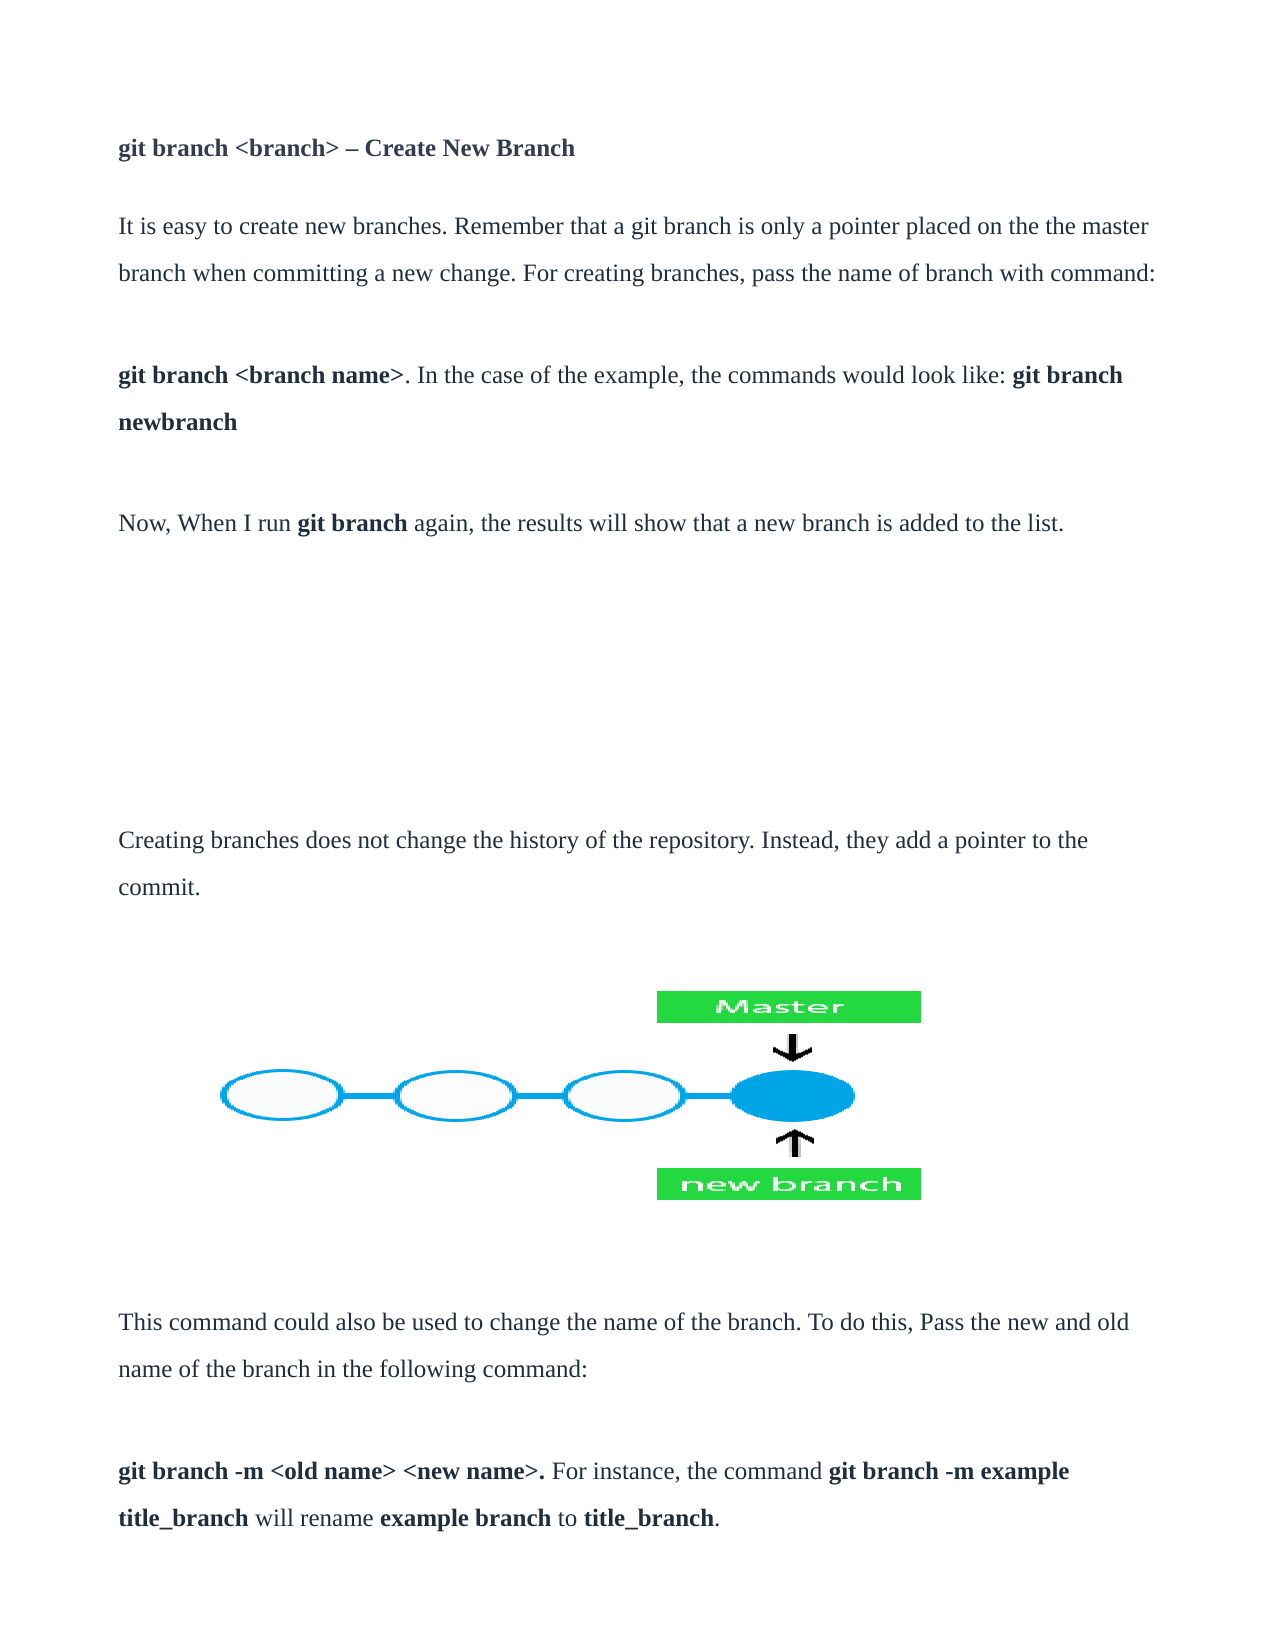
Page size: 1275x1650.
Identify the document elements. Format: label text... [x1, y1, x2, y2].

text Now, When I run git branch again, the results will show that a new branch is added to the list. [118, 490, 1157, 537]
picture [118, 955, 1029, 1235]
text This command could also be used to change the name of the branch. To do this, Pass the new and old name of the branch in the following command: [118, 1289, 1157, 1383]
subtitle git branch <branch> – Create New Branch [118, 118, 1157, 162]
text git branch -m <old name> <new name>. For instance, the command git branch -m example title_branch will rename example branch to title_branch. [118, 1438, 1157, 1532]
text Creating branches does not change the history of the repository. Instead, they add a pointer to the commit. [118, 807, 1157, 901]
text It is easy to create new branches. Remember that a git branch is only a pointer placed on the the master branch when committing a new change. For creating branches, pass the name of branch with command: [118, 193, 1157, 287]
text git branch <branch name>. In the case of the example, the commands would look like: git branch newbranch [118, 342, 1157, 435]
